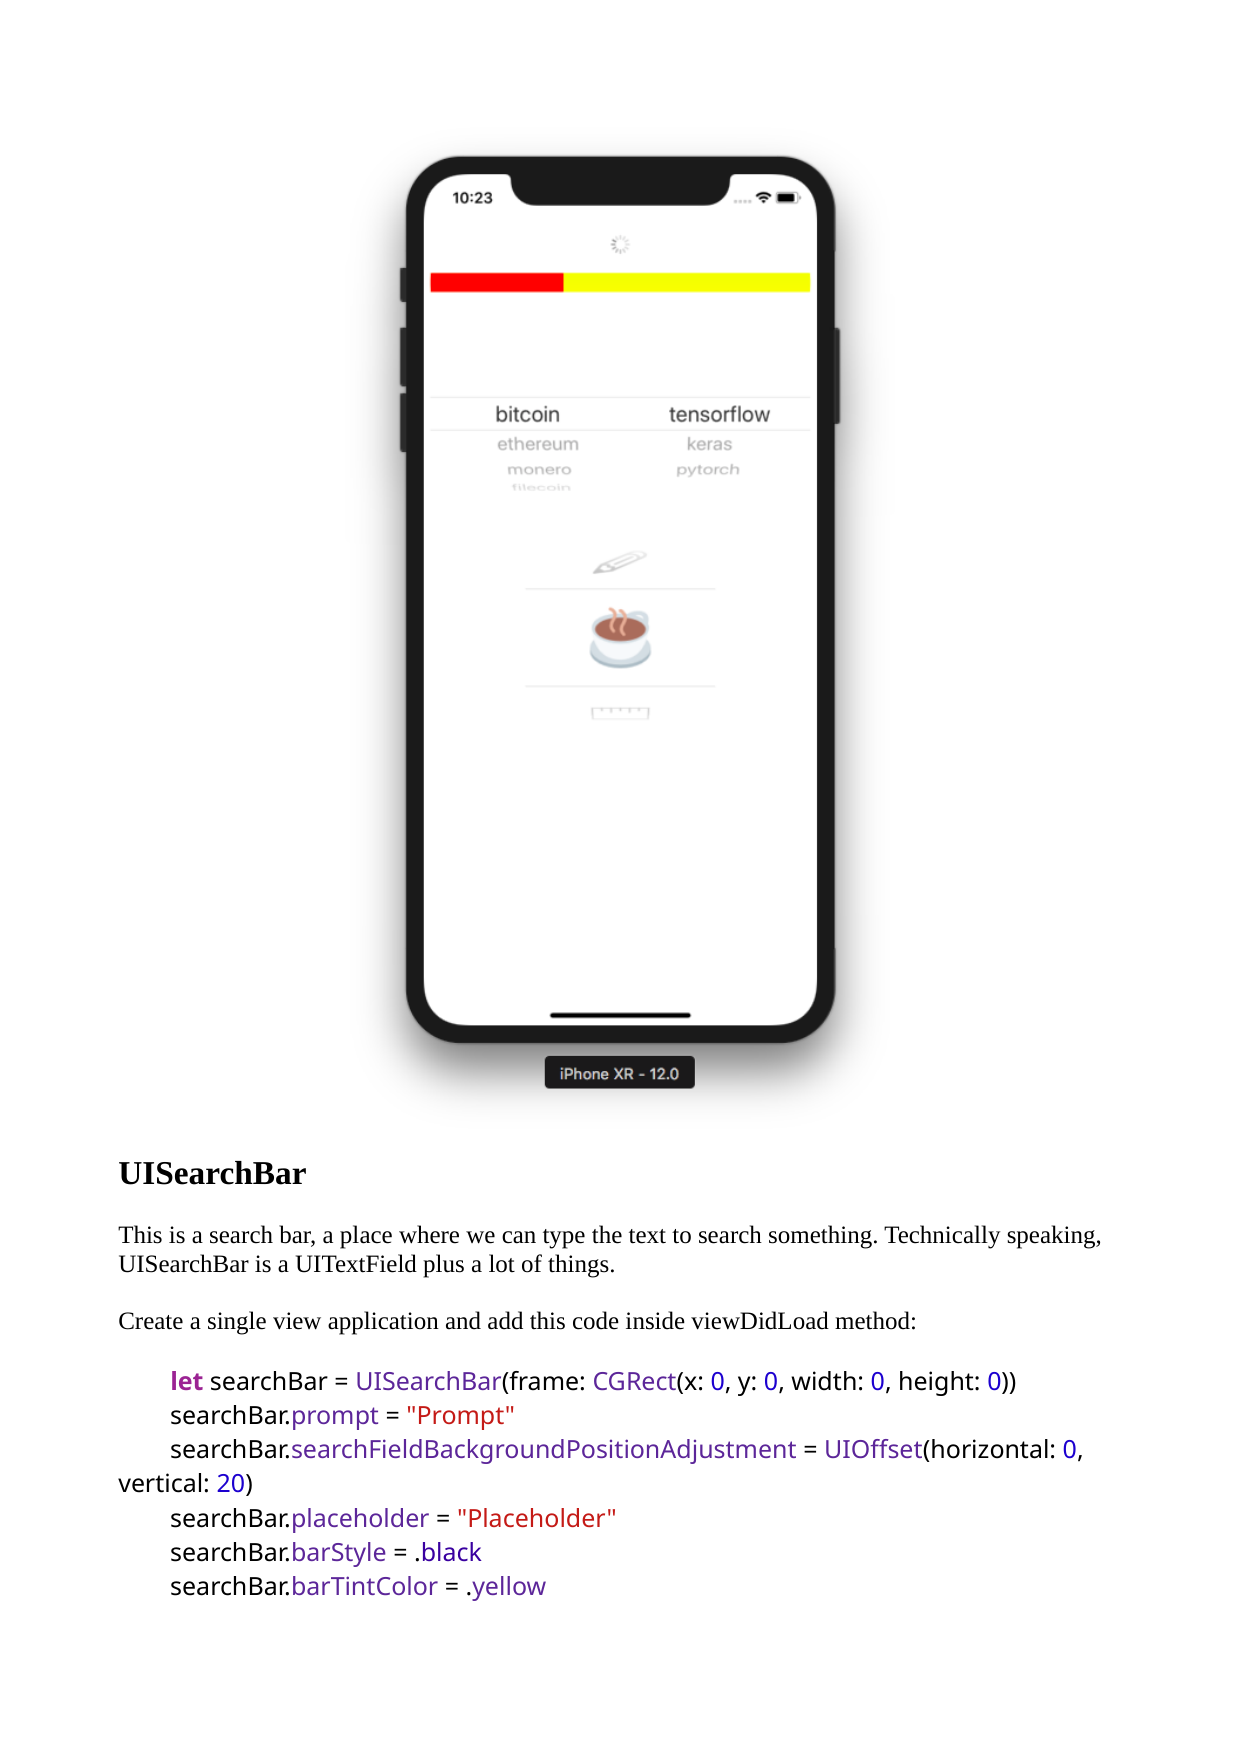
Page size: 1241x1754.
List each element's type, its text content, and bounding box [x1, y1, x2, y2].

text searchBar.barStyle = .black [118, 1534, 1122, 1568]
text This is a search bar, a place where we can type the text to search something. Technically speaking, UISearchBar is a UITextField plus a lot of things. [118, 1220, 1122, 1278]
text searchBar.searchFieldBackgroundPositionAdjustment = UIOffset(horizontal: 0, vertical: 20) [118, 1432, 1122, 1500]
text UISearchBar [118, 1153, 1122, 1191]
text searchBar.placeholder = "Placeholder" [118, 1500, 1122, 1534]
text let searchBar = UISearchBar(frame: CGRect(x: 0, y: 0, width: 0, height: 0)) [118, 1364, 1122, 1398]
text searchBar.barTintColor = .yellow [118, 1568, 1122, 1602]
picture [330, 118, 911, 1138]
text Create a single view application and add this code inside viewDidLoad method: [118, 1306, 1122, 1335]
text searchBar.prompt = "Prompt" [118, 1398, 1122, 1432]
